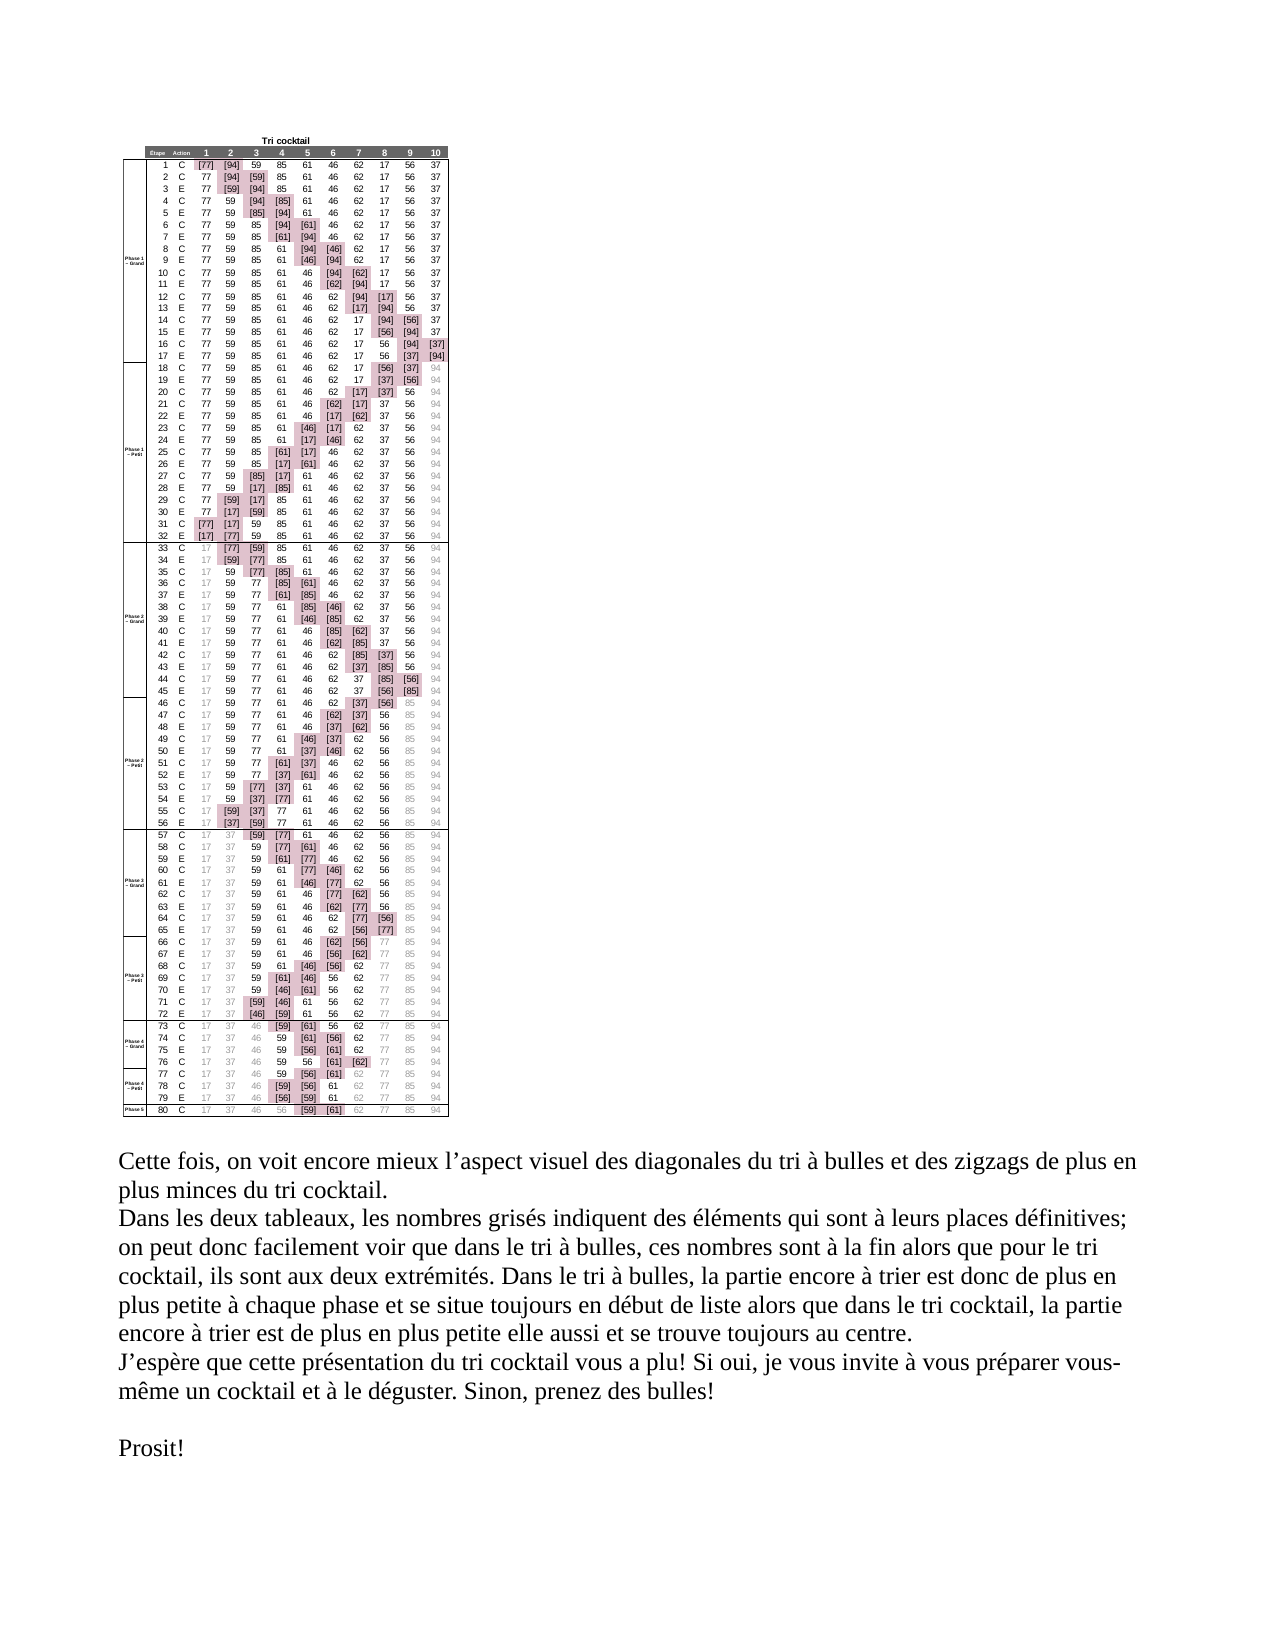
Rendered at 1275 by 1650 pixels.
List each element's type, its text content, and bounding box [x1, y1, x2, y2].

text Prosit! [118, 1433, 1157, 1462]
text Dans les deux tableaux, les nombres grisés indiquent des éléments qui sont à leurs places définitives; on peut donc facilement voir que dans le tri à bulles, ces nombres sont à la fin alors que pour le tri cocktail, ils sont aux deux extrémités. Dans le tri à bulles, la partie encore à trier est donc de plus en plus petite à chaque phase et se situe toujours en début de liste alors que dans le tri cocktail, la partie encore à trier est de plus en plus petite elle aussi et se trouve toujours au centre. [118, 1203, 1157, 1347]
text Cette fois, on voit encore mieux l’aspect visuel des diagonales du tri à bulles et des zigzags de plus en plus minces du tri cocktail. [118, 1146, 1157, 1203]
text J’espère que cette présentation du tri cocktail vous a plu! Si oui, je vous invite à vous préparer vous-même un cocktail et à le déguster. Sinon, prenez des bulles! [118, 1347, 1157, 1405]
